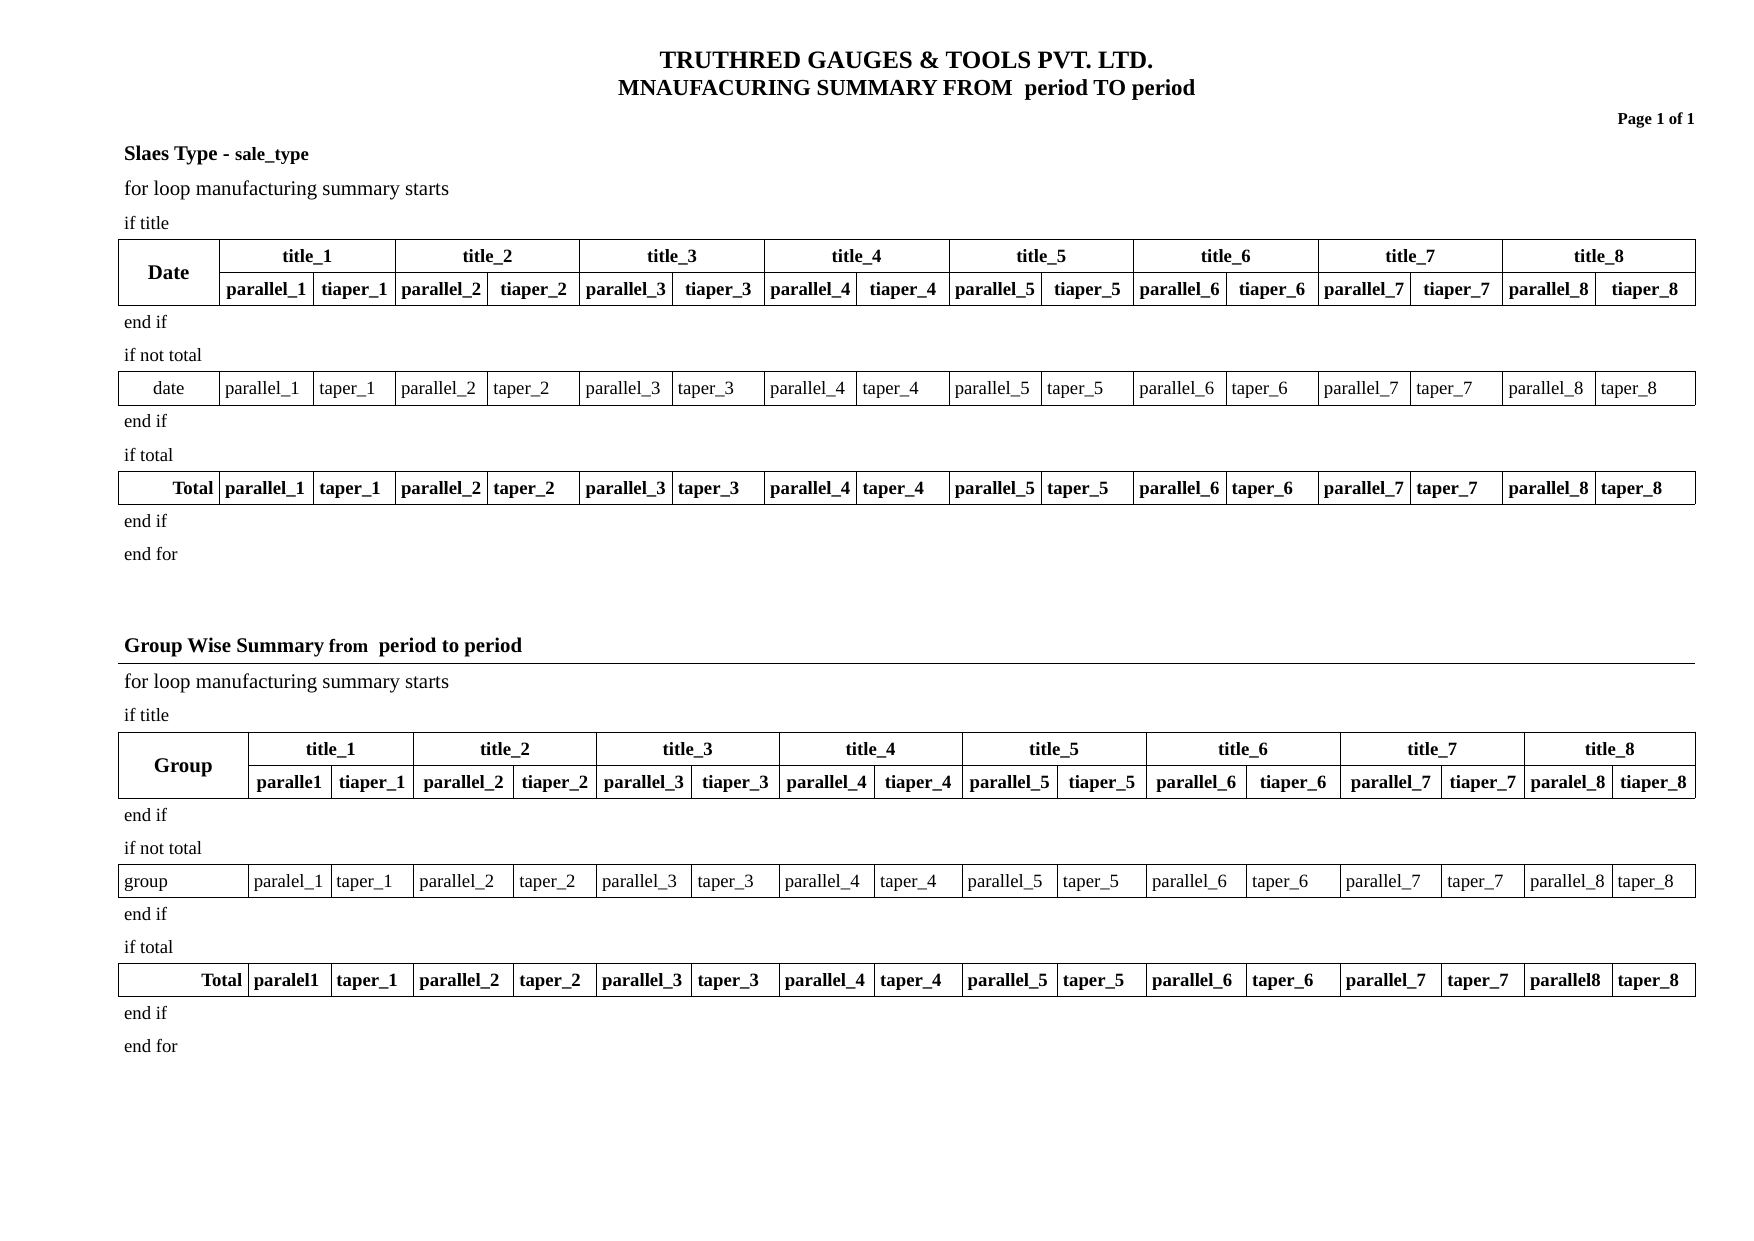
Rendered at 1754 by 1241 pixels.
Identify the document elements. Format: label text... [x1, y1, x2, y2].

table_cell tiaper_1 [314, 273, 395, 305]
table_cell parallel_6 [1134, 372, 1226, 404]
table_cell taper_3 [673, 372, 764, 404]
table_cell end for [118, 537, 1695, 570]
table_cell taper_4 [857, 372, 949, 404]
table_cell taper_1 [314, 372, 395, 404]
table_cell Total [119, 472, 219, 504]
table_cell end if [118, 997, 1695, 1029]
table_cell taper_2 [514, 964, 596, 996]
table_cell paralel_1 [249, 865, 331, 897]
table_cell end if [118, 306, 1695, 338]
table_cell Group [119, 733, 248, 798]
table_cell title_7 [1319, 240, 1502, 272]
table_cell taper_3 [673, 472, 764, 504]
table_cell title_8 [1525, 733, 1695, 765]
table_cell end for [118, 1030, 1695, 1063]
table_cell if title [118, 699, 1695, 732]
table_cell parallel_4 [780, 865, 874, 897]
table_cell taper_7 [1442, 964, 1524, 996]
table_cell taper_6 [1227, 472, 1318, 504]
table_cell tiaper_3 [692, 766, 779, 798]
table_cell title_5 [950, 240, 1133, 272]
table_cell parallel_2 [396, 472, 487, 504]
table_cell tiaper_6 [1227, 273, 1318, 305]
table_cell tiaper_7 [1442, 766, 1524, 798]
table_cell parallel_5 [963, 865, 1057, 897]
table_cell taper_5 [1058, 865, 1146, 897]
table_cell parallel_4 [765, 472, 856, 504]
table_cell title_8 [1503, 240, 1695, 272]
table_cell tiaper_8 [1596, 273, 1695, 305]
table_cell group [119, 865, 248, 897]
table_cell taper_5 [1042, 472, 1133, 504]
table_cell parallel_3 [580, 472, 672, 504]
table_cell parallel_7 [1341, 964, 1441, 996]
table_cell parallel_6 [1147, 964, 1246, 996]
table_cell tiaper_6 [1247, 766, 1340, 798]
table_cell parallel_7 [1341, 865, 1441, 897]
table_cell parallel_5 [950, 472, 1041, 504]
table_cell taper_8 [1596, 372, 1695, 404]
table_header Slaes Type - sale_type [118, 135, 1695, 171]
table_cell title_5 [963, 733, 1146, 765]
table_cell taper_4 [875, 865, 962, 897]
table_cell parallel_3 [580, 372, 672, 404]
table_cell parallel_6 [1147, 766, 1246, 798]
table_cell parallel_1 [220, 273, 313, 305]
table_cell taper_5 [1058, 964, 1146, 996]
table_cell parallel_4 [780, 766, 874, 798]
table_cell parallel_6 [1147, 865, 1246, 897]
table_cell tiaper_3 [673, 273, 764, 305]
table_cell taper_1 [314, 472, 395, 504]
table_cell taper_8 [1613, 964, 1695, 996]
table_cell if not total [118, 831, 1695, 864]
table_cell parallel_5 [950, 273, 1041, 305]
table_cell parallel_8 [1503, 372, 1595, 404]
table_cell parallel_3 [597, 964, 691, 996]
table_cell parallel_7 [1341, 766, 1441, 798]
table_cell title_3 [597, 733, 779, 765]
table_cell tiaper_7 [1411, 273, 1502, 305]
table_cell for loop manufacturing summary starts [118, 664, 1695, 699]
table_cell parallel_5 [950, 372, 1041, 404]
table_cell end if [118, 505, 1695, 537]
table_cell paralle1 [249, 766, 331, 798]
table_cell taper_3 [692, 964, 779, 996]
table_cell parallel_7 [1319, 273, 1410, 305]
table_cell parallel_5 [963, 766, 1057, 798]
table_cell taper_2 [514, 865, 596, 897]
table_cell parallel_4 [765, 273, 856, 305]
table_cell Date [119, 240, 219, 305]
table_cell parallel_1 [220, 472, 313, 504]
table_cell tiaper_4 [875, 766, 962, 798]
table_cell tiaper_4 [857, 273, 949, 305]
table_cell taper_7 [1442, 865, 1524, 897]
table_cell parallel_5 [963, 964, 1057, 996]
table_cell taper_4 [857, 472, 949, 504]
table_cell parallel8 [1525, 964, 1612, 996]
table_cell date [119, 372, 219, 404]
table_cell tiaper_8 [1613, 766, 1695, 798]
table_cell parallel_7 [1319, 372, 1410, 404]
table_cell parallel_2 [414, 964, 513, 996]
table_cell title_2 [396, 240, 579, 272]
table_cell tiaper_5 [1042, 273, 1133, 305]
table_cell title_6 [1147, 733, 1340, 765]
table_cell taper_8 [1613, 865, 1695, 897]
table_cell paralel1 [249, 964, 331, 996]
table_cell title_6 [1134, 240, 1318, 272]
table_cell if total [118, 930, 1695, 963]
table_cell if title [118, 206, 1695, 239]
table_cell if not total [118, 339, 1695, 371]
table_cell title_3 [580, 240, 764, 272]
table_cell title_2 [414, 733, 596, 765]
table_cell taper_6 [1247, 964, 1340, 996]
table_cell paralel_8 [1525, 766, 1612, 798]
table_cell taper_1 [332, 964, 413, 996]
table_cell taper_8 [1596, 472, 1695, 504]
table_cell title_7 [1341, 733, 1524, 765]
table_cell title_4 [765, 240, 949, 272]
table_cell taper_1 [332, 865, 413, 897]
table_cell Total [119, 964, 248, 996]
table_cell parallel_4 [780, 964, 874, 996]
table_cell parallel_2 [396, 372, 487, 404]
table_cell taper_3 [692, 865, 779, 897]
table_cell parallel_2 [396, 273, 487, 305]
table_cell taper_6 [1247, 865, 1340, 897]
table_cell taper_2 [488, 372, 579, 404]
table_cell parallel_7 [1319, 472, 1410, 504]
table_cell tiaper_2 [514, 766, 596, 798]
table_cell parallel_1 [220, 372, 313, 404]
table_cell title_1 [220, 240, 395, 272]
table_cell parallel_3 [597, 766, 691, 798]
table_cell parallel_8 [1503, 472, 1595, 504]
table_cell taper_4 [875, 964, 962, 996]
table_cell tiaper_2 [488, 273, 579, 305]
table_cell taper_2 [488, 472, 579, 504]
table_cell parallel_6 [1134, 273, 1226, 305]
table_header Group Wise Summary from period to period [118, 628, 1695, 663]
table_cell taper_6 [1227, 372, 1318, 404]
table_cell parallel_2 [414, 766, 513, 798]
table_cell parallel_6 [1134, 472, 1226, 504]
table_cell taper_7 [1411, 472, 1502, 504]
table_cell title_4 [780, 733, 962, 765]
table_cell parallel_4 [765, 372, 856, 404]
table_cell parallel_3 [597, 865, 691, 897]
table_cell parallel_8 [1525, 865, 1612, 897]
table_cell taper_5 [1042, 372, 1133, 404]
table_cell title_1 [249, 733, 413, 765]
table_cell end if [118, 799, 1695, 831]
table_cell tiaper_1 [332, 766, 413, 798]
table_cell if total [118, 438, 1695, 471]
table_cell parallel_8 [1503, 273, 1595, 305]
table_cell for loop manufacturing summary starts [118, 171, 1695, 206]
table_cell parallel_2 [414, 865, 513, 897]
table_cell tiaper_5 [1058, 766, 1146, 798]
table_cell parallel_3 [580, 273, 672, 305]
table_cell end if [118, 406, 1695, 438]
table_cell end if [118, 898, 1695, 930]
table_cell taper_7 [1411, 372, 1502, 404]
